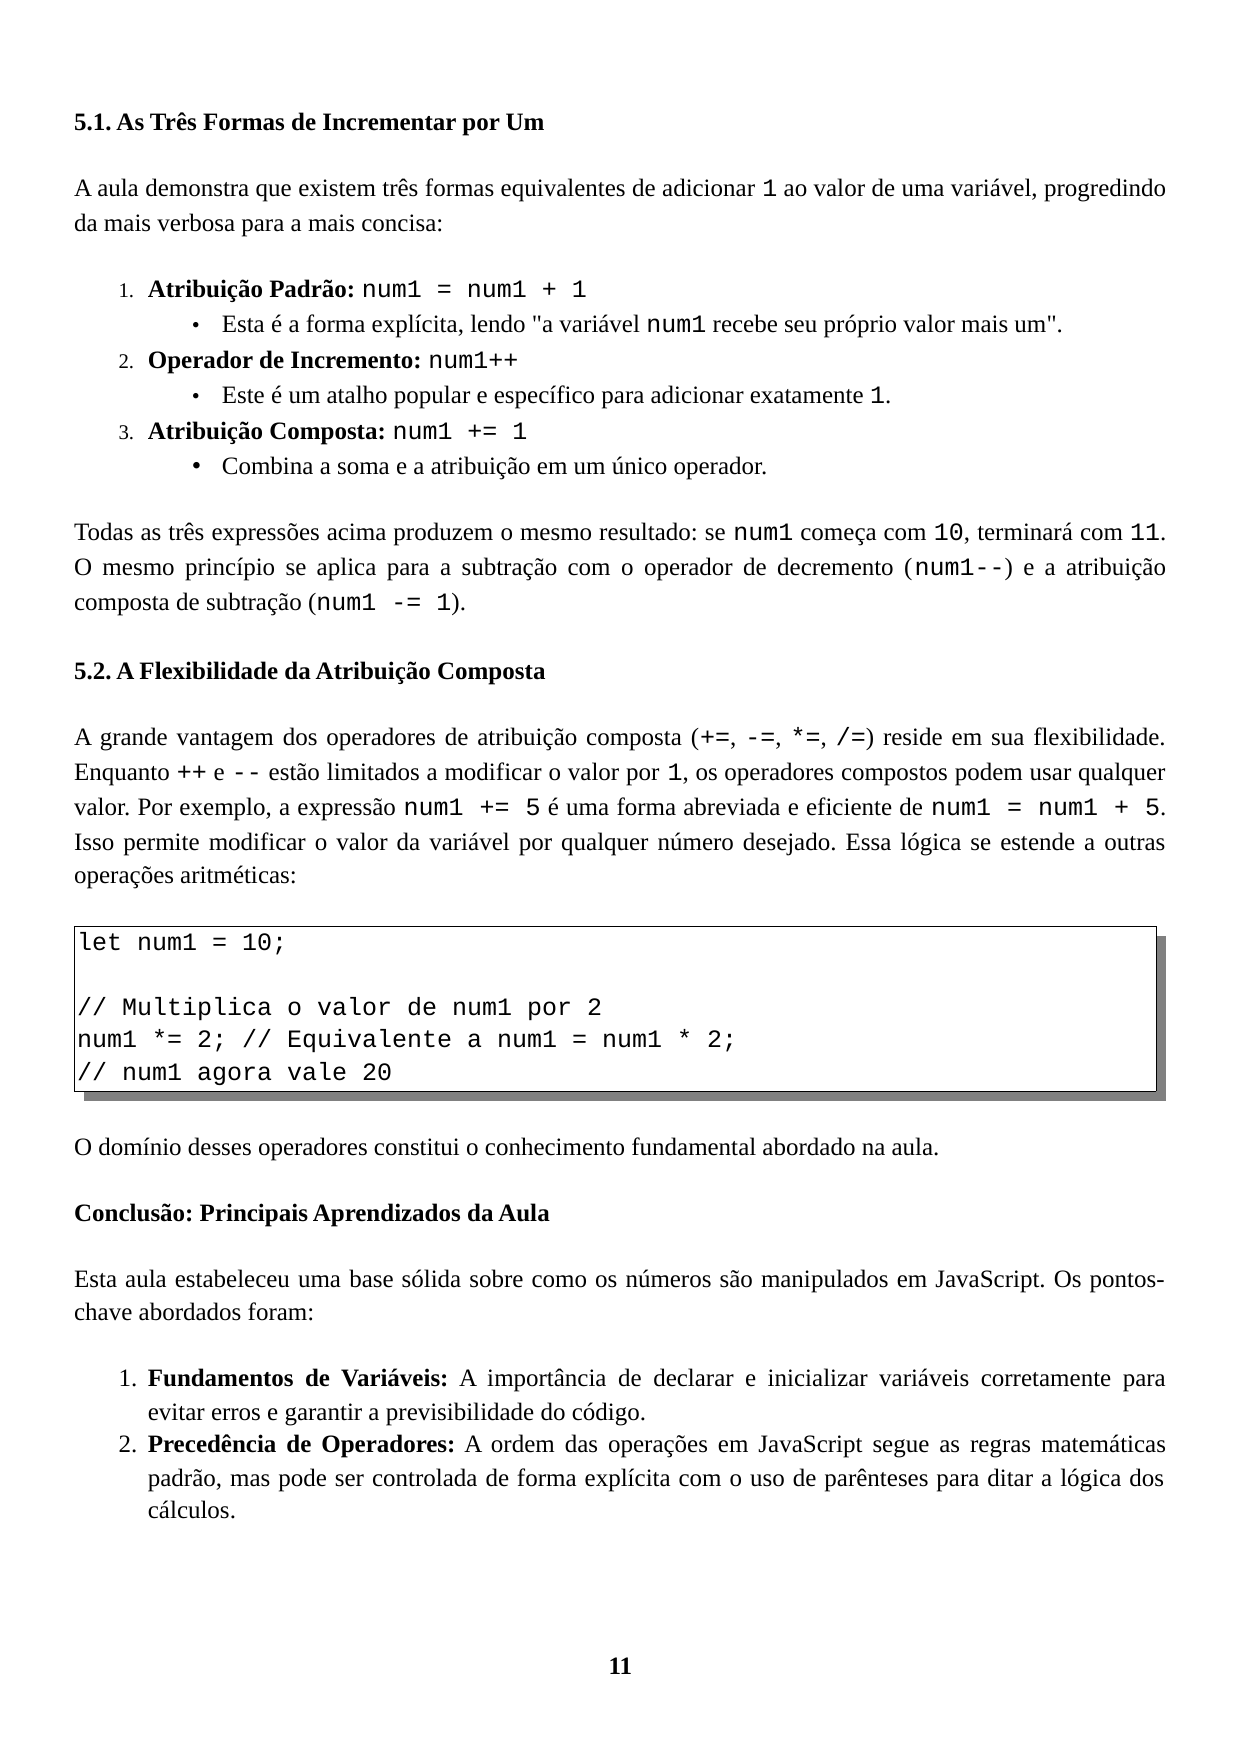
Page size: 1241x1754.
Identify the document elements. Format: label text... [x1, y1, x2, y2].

list Fundamentos de Variáveis: A importância de declarar e inicializar variáveis corretamente para evitar erros e garantir a previsibilidade do código. [118, 1363, 1166, 1425]
subtitle Conclusão: Principais Aprendizados da Aula [74, 1198, 1166, 1227]
text let num1 = 10; [75, 927, 1156, 958]
text Todas as três expressões acima produzem o mesmo resultado: se num1 começa com 10, terminará com 11. O mesmo princípio se aplica para a subtração com o operador de decremento (num1--) e a atribuição composta de subtração (num1 -= 1). [74, 517, 1166, 618]
list Atribuição Composta: num1 += 1 [118, 416, 1166, 447]
list Operador de Incremento: num1++ [118, 345, 1166, 376]
list Atribuição Padrão: num1 = num1 + 1 [118, 274, 1166, 305]
list Este é um atalho popular e específico para adicionar exatamente 1. [192, 380, 1166, 411]
text A grande vantagem dos operadores de atribuição composta (+=, -=, *=, /=) reside em sua flexibilidade. Enquanto ++ e -- estão limitados a modificar o valor por 1, os operadores compostos podem usar qualquer valor. Por exemplo, a expressão num1 += 5 é uma forma abreviada e eficiente de num1 = num1 + 5. Isso permite modificar o valor da variável por qualquer número desejado. Essa lógica se estende a outras operações aritméticas: [74, 722, 1166, 889]
text Esta aula estabeleceu uma base sólida sobre como os números são manipulados em JavaScript. Os pontos-chave abordados foram: [74, 1264, 1166, 1326]
list Combina a soma e a atribuição em um único operador. [192, 451, 1166, 480]
subtitle 5.1. As Três Formas de Incrementar por Um [74, 107, 1166, 136]
text A aula demonstra que existem três formas equivalentes de adicionar 1 ao valor de uma variável, progredindo da mais verbosa para a mais concisa: [74, 173, 1166, 237]
text num1 *= 2; // Equivalente a num1 = num1 * 2; [75, 1024, 1156, 1055]
text // Multiplica o valor de num1 por 2 [75, 991, 1156, 1023]
subtitle 5.2. A Flexibilidade da Atribuição Composta [74, 656, 1166, 684]
list Esta é a forma explícita, lendo "a variável num1 recebe seu próprio valor mais um". [192, 309, 1166, 340]
list Precedência de Operadores: A ordem das operações em JavaScript segue as regras matemáticas padrão, mas pode ser controlada de forma explícita com o uso de parênteses para ditar a lógica dos cálculos. [118, 1429, 1166, 1524]
text // num1 agora vale 20 [75, 1056, 1156, 1091]
text O domínio desses operadores constitui o conhecimento fundamental abordado na aula. [74, 1132, 1166, 1161]
